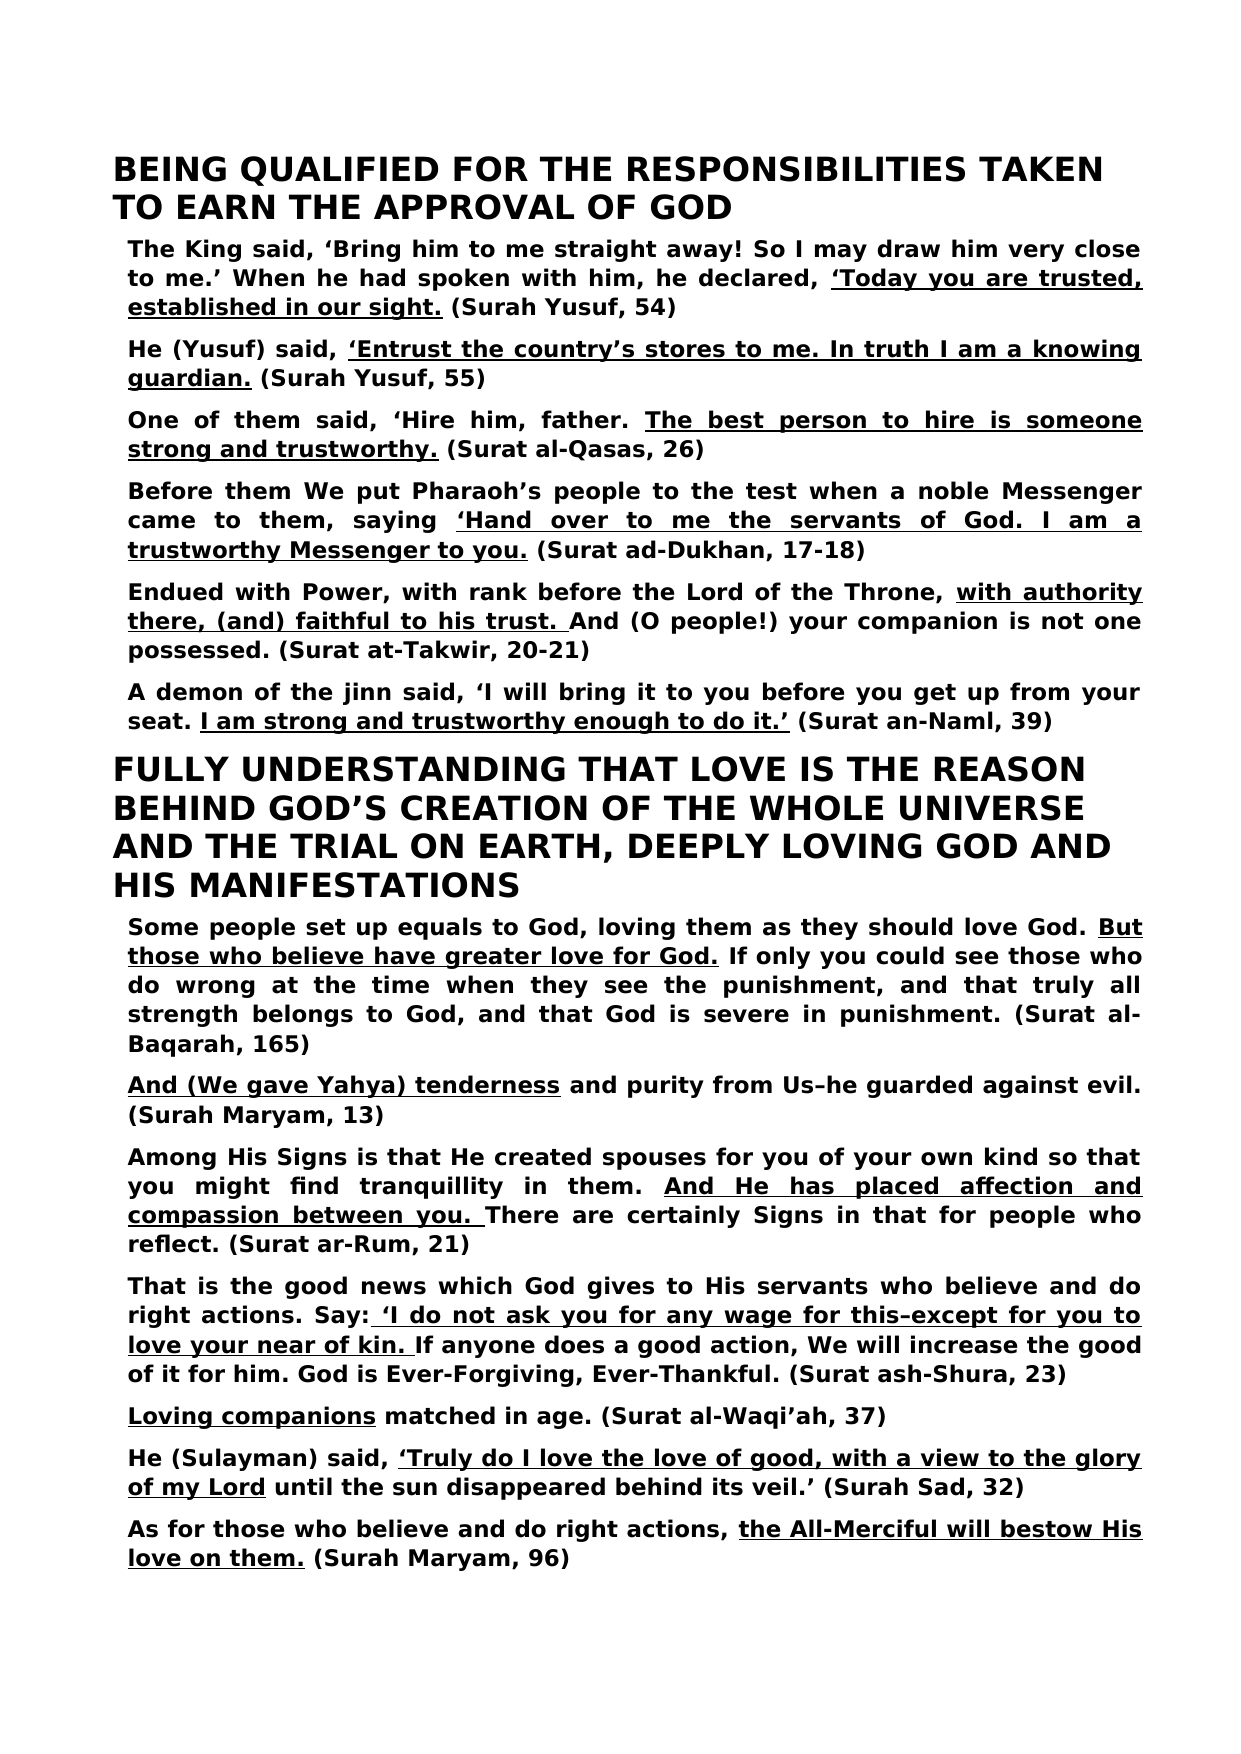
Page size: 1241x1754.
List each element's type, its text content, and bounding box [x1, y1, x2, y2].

text Before them We put Pharaoh’s people to the test when a noble Messenger came to them, saying ‘Hand over to me the servants of God. I am a trustworthy Messenger to you. (Surat ad-Dukhan, 17-18) [127, 478, 1143, 564]
text Endued with Power, with rank before the Lord of the Throne, with authority there, (and) faithful to his trust. And (O people!) your companion is not one possessed. (Surat at-Takwir, 20-21) [127, 579, 1143, 664]
text The King said, ‘Bring him to me straight away! So I may draw him very close to me.’ When he had spoken with him, he declared, ‘Today you are trusted, established in our sight. (Surah Yusuf, 54) [127, 236, 1143, 321]
text And (We gave Yahya) tenderness and purity from Us–he guarded against evil. (Surah Maryam, 13) [127, 1073, 1143, 1129]
subtitle BEING QUALIFIED FOR THE RESPONSIBILITIES TAKEN TO EARN THE APPROVAL OF GOD [112, 150, 1165, 228]
text He (Sulayman) said, ‘Truly do I love the love of good, with a view to the glory of my Lord until the sun disappeared behind its veil.’ (Surah Sad, 32) [127, 1445, 1143, 1501]
text Some people set up equals to God, loving them as they should love God. But those who believe have greater love for God. If only you could see those who do wrong at the time when they see the punishment, and that truly all strength belongs to God, and that God is severe in punishment. (Surat al-Baqarah, 165) [127, 914, 1143, 1058]
text Loving companions matched in age. (Surat al-Waqi’ah, 37) [127, 1403, 1143, 1429]
text He (Yusuf) said, ‘Entrust the country’s stores to me. In truth I am a knowing guardian. (Surah Yusuf, 55) [127, 336, 1143, 392]
text That is the good news which God gives to His servants who believe and do right actions. Say: ‘I do not ask you for any wage for this–except for you to love your near of kin. If anyone does a good action, We will increase the good of it for him. God is Ever-Forgiving, Ever-Thankful. (Surat ash-Shura, 23) [127, 1273, 1143, 1388]
subtitle FULLY UNDERSTANDING THAT LOVE IS THE REASON BEHIND GOD’S CREATION OF THE WHOLE UNIVERSE AND THE TRIAL ON EARTH, DEEPLY LOVING GOD AND HIS MANIFESTATIONS [112, 750, 1165, 906]
text A demon of the jinn said, ‘I will bring it to you before you get up from your seat. I am strong and trustworthy enough to do it.’ (Surat an-Naml, 39) [127, 679, 1143, 735]
text One of them said, ‘Hire him, father. The best person to hire is someone strong and trustworthy. (Surat al-Qasas, 26) [127, 407, 1143, 463]
text As for those who believe and do right actions, the All-Merciful will bestow His love on them. (Surah Maryam, 96) [127, 1516, 1143, 1572]
text Among His Signs is that He created spouses for you of your own kind so that you might find tranquillity in them. And He has placed affection and compassion between you. There are certainly Signs in that for people who reflect. (Surat ar-Rum, 21) [127, 1144, 1143, 1258]
